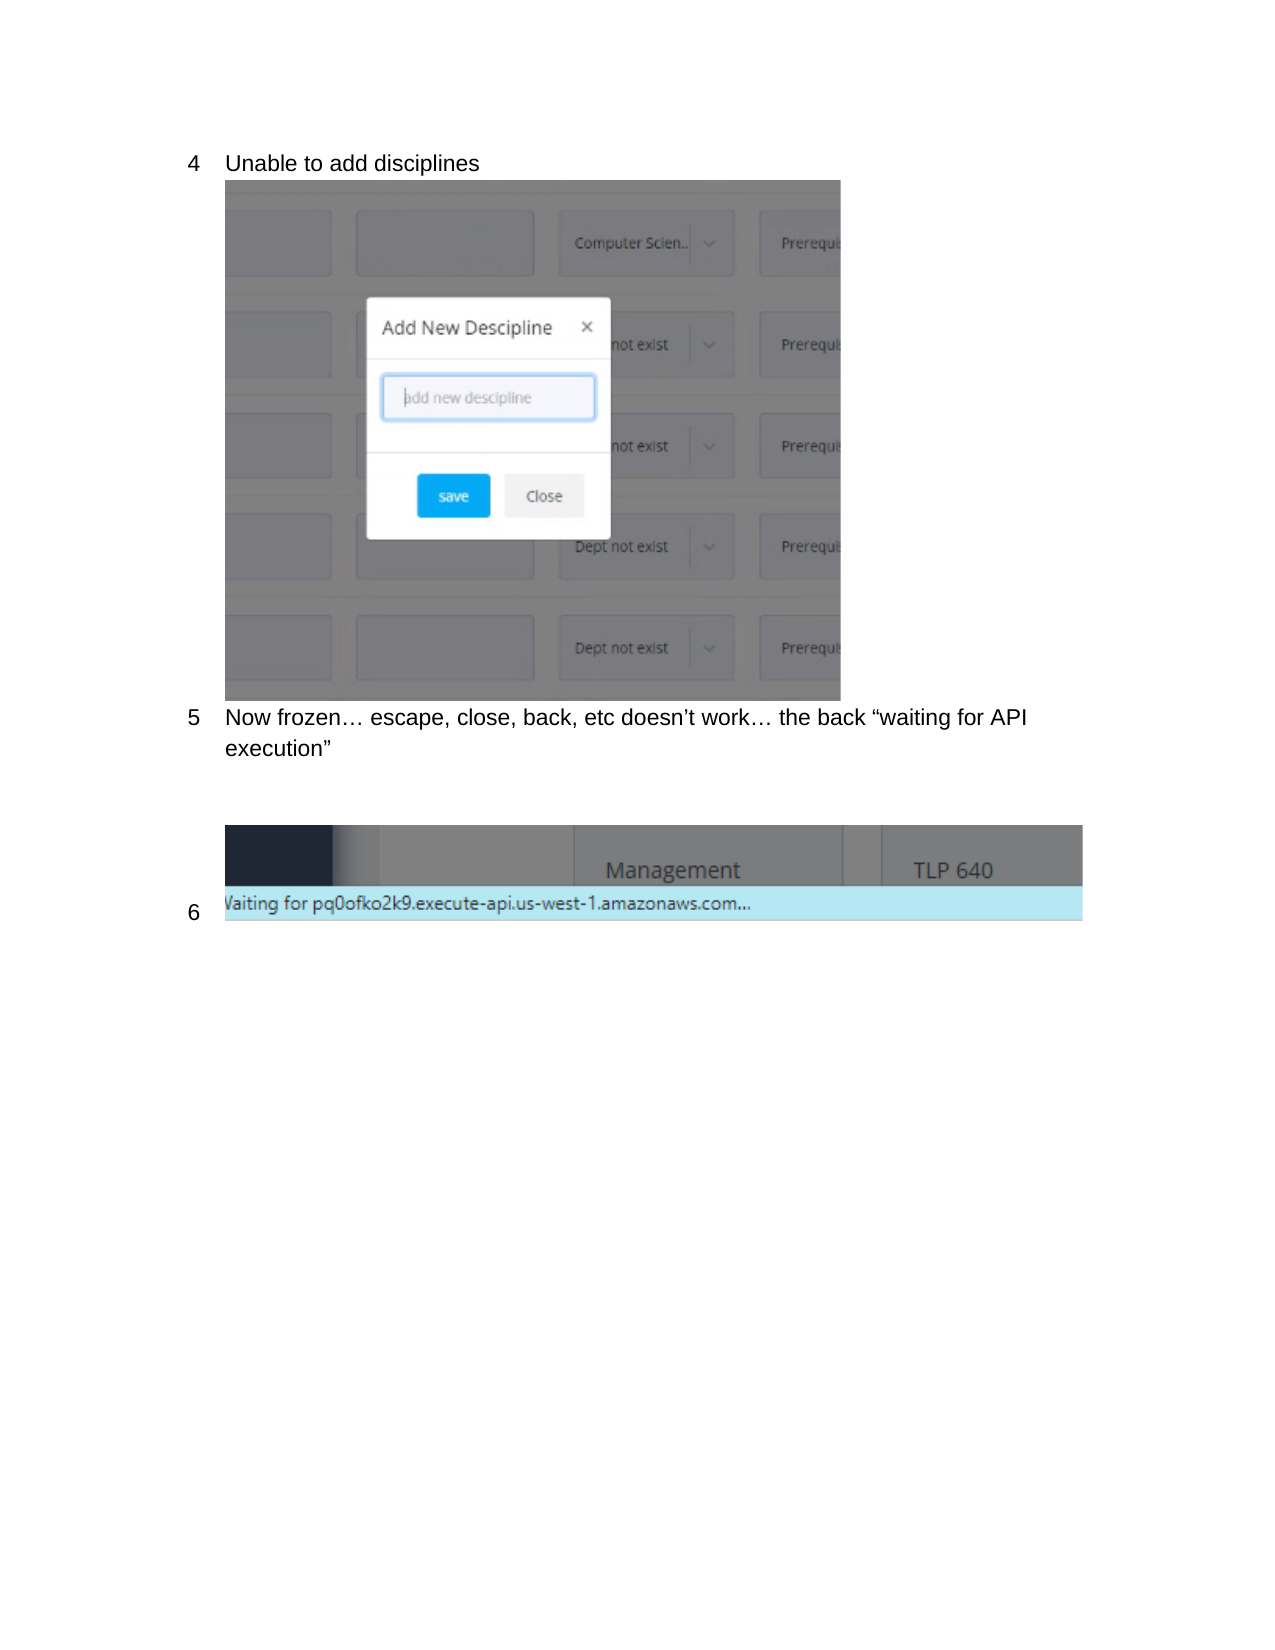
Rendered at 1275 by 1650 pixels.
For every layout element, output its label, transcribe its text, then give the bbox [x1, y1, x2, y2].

list Now frozen… escape, close, back, etc doesn’t work… the back “waiting for API execution” [187, 704, 1125, 761]
list Unable to add disciplines [187, 150, 1125, 701]
picture [225, 825, 1083, 921]
picture [225, 180, 841, 701]
